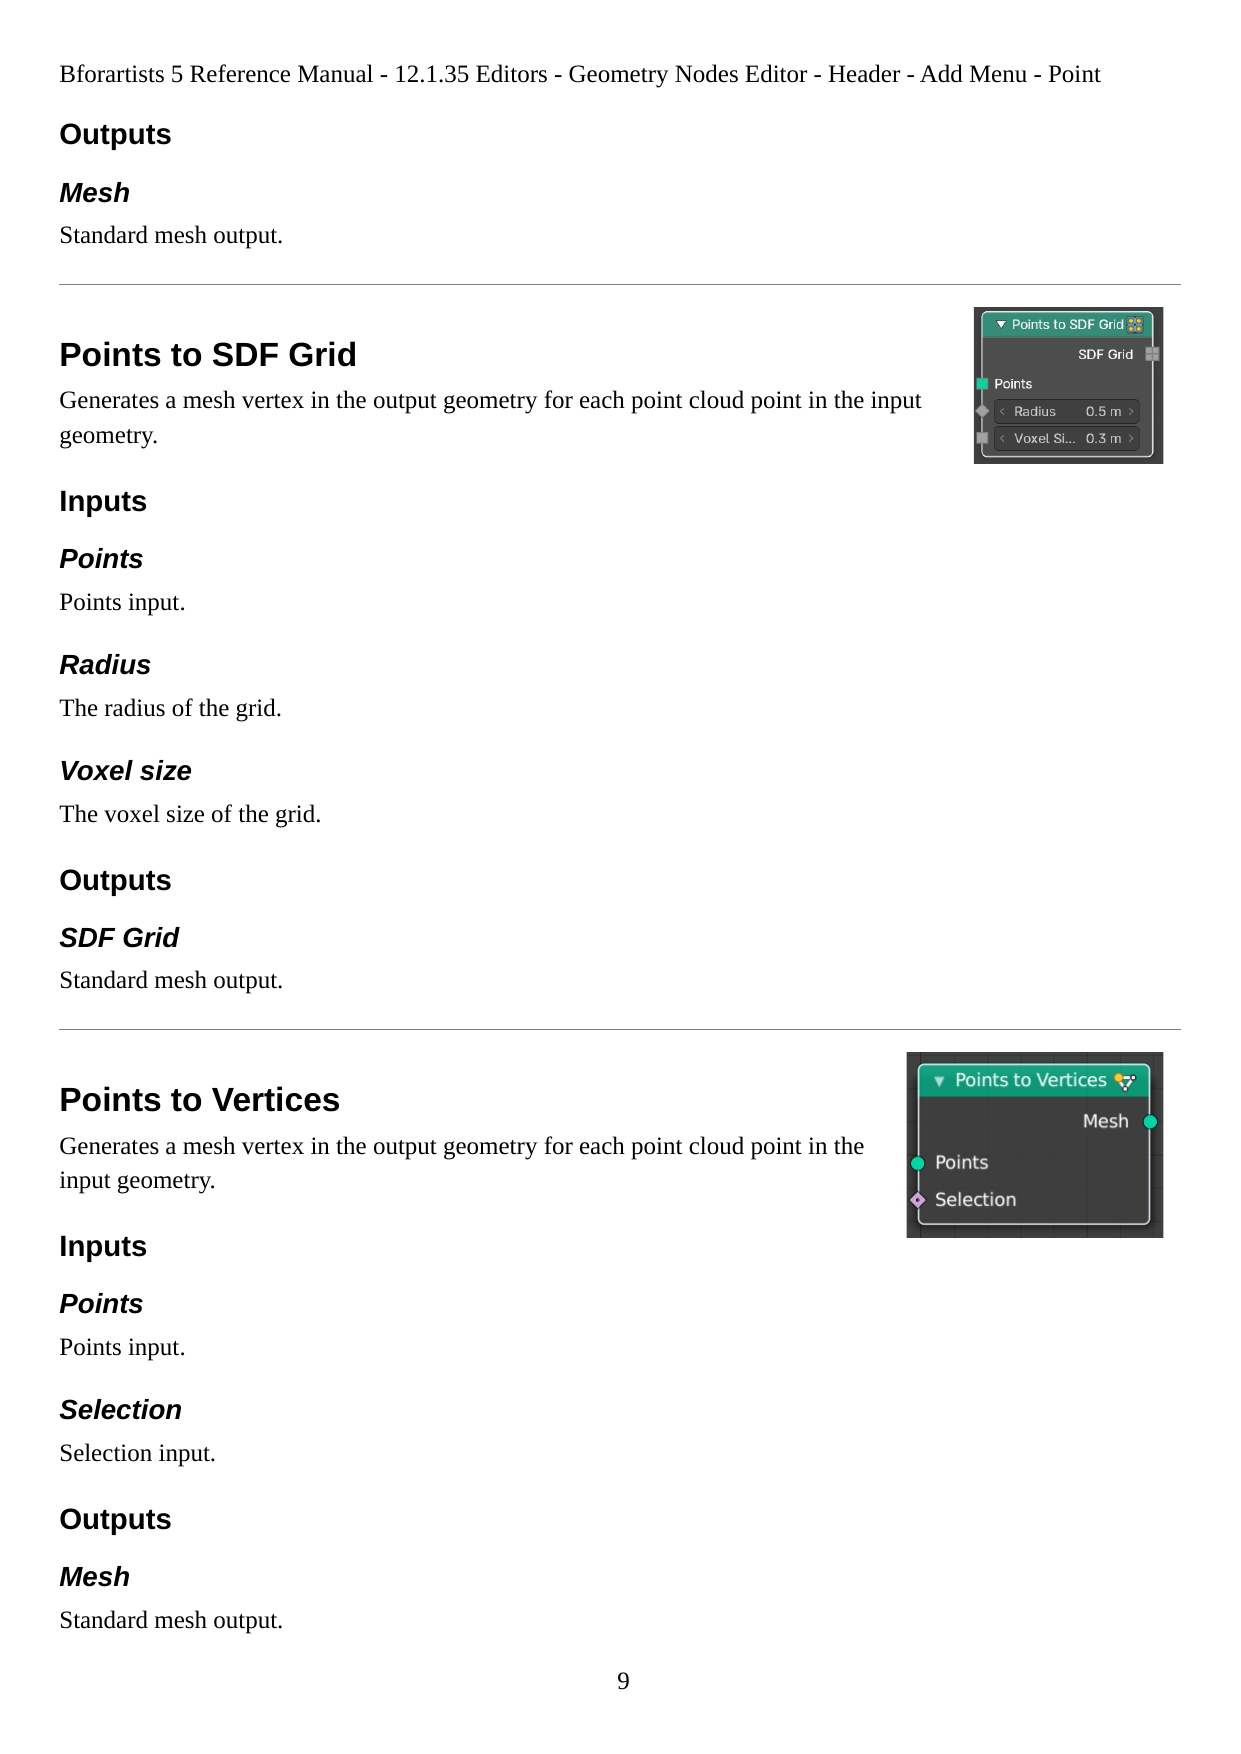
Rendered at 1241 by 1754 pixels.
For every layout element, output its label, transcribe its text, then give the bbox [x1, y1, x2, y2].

subtitle [1164, 334, 1181, 373]
text Selection input. [59, 1438, 1181, 1467]
subtitle Points to Vertices [59, 1079, 906, 1118]
subtitle Points [59, 1288, 1181, 1319]
text Points input. [59, 587, 1181, 616]
text Points input. [59, 1332, 1181, 1361]
picture [973, 307, 1164, 464]
subtitle Outputs [59, 117, 1181, 151]
subtitle Outputs [59, 1502, 1181, 1535]
picture [906, 1052, 1164, 1238]
subtitle Inputs [59, 1229, 1181, 1263]
subtitle Voxel size [59, 754, 1181, 786]
subtitle Mesh [59, 176, 1181, 208]
subtitle SDF Grid [59, 921, 1181, 953]
subtitle [1164, 1079, 1181, 1118]
subtitle Selection [59, 1393, 1181, 1425]
subtitle Mesh [59, 1560, 1181, 1592]
text Generates a mesh vertex in the output geometry for each point cloud point in the input geometry. [59, 386, 973, 449]
text Standard mesh output. [59, 966, 1181, 994]
subtitle Inputs [59, 484, 1181, 517]
subtitle Outputs [59, 862, 1181, 896]
text Generates a mesh vertex in the output geometry for each point cloud point in the input geometry. [59, 1131, 906, 1194]
text Standard mesh output. [59, 1605, 1181, 1633]
subtitle Points [59, 542, 1181, 574]
text The voxel size of the grid. [59, 799, 1181, 827]
subtitle Radius [59, 648, 1181, 680]
subtitle Points to SDF Grid [59, 334, 973, 373]
text Standard mesh output. [59, 220, 1181, 249]
text The radius of the grid. [59, 693, 1181, 722]
